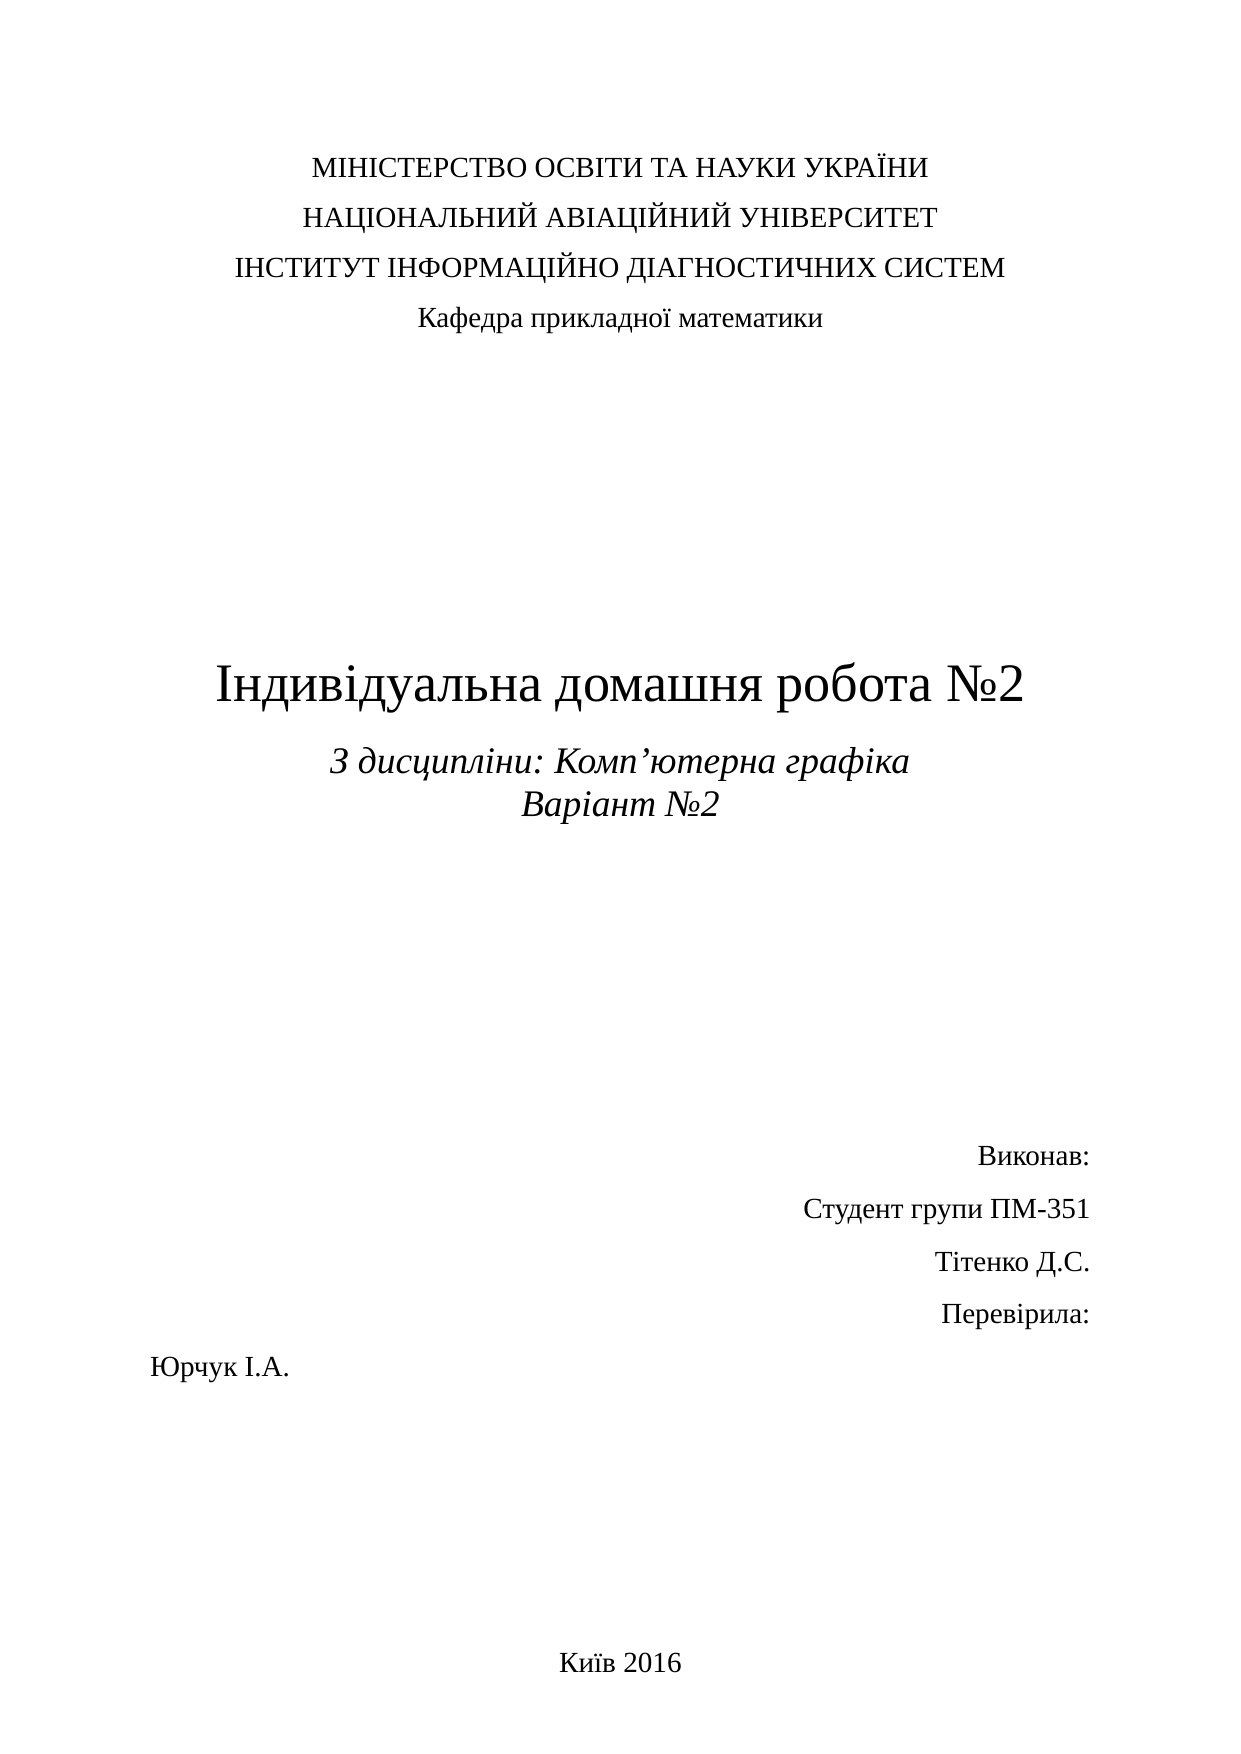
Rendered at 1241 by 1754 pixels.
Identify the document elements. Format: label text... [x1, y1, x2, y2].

text Тітенко Д.С. [150, 1244, 1090, 1277]
text Перевірила: [150, 1297, 1090, 1330]
text Юрчук І.А. [150, 1349, 1090, 1383]
subtitle Варіант №2 [150, 781, 1090, 824]
text Студент групи ПМ-351 [150, 1191, 1090, 1224]
subtitle З дисципліни: Комп’ютерна графіка [150, 738, 1090, 781]
text Виконав: [150, 1138, 1090, 1172]
title Індивідуальна домашня робота №2 [150, 651, 1090, 713]
